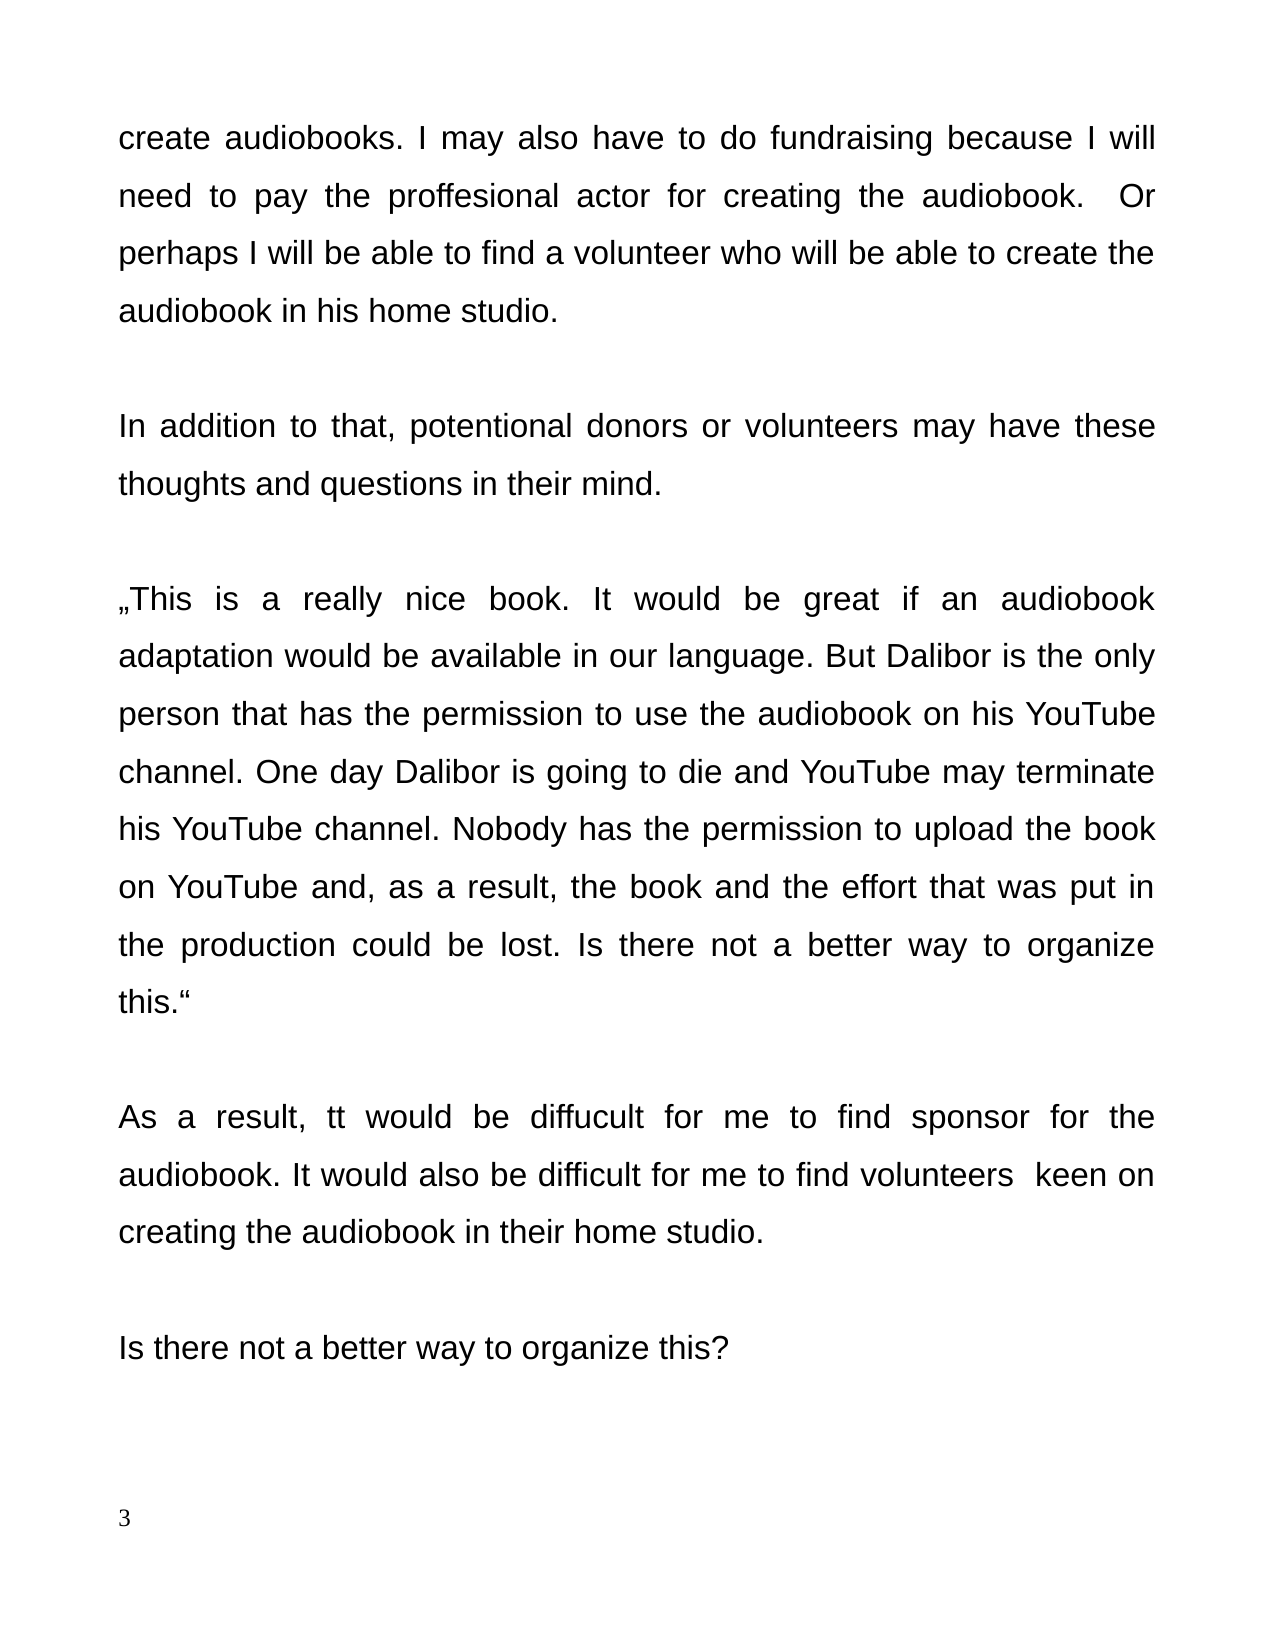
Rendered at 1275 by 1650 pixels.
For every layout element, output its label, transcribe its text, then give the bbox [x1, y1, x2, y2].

text „This is a really nice book. It would be great if an audiobook adaptation would be available in our language. But Dalibor is the only person that has the permission to use the audiobook on his YouTube channel. One day Dalibor is going to die and YouTube may terminate his YouTube channel. Nobody has the permission to upload the book on YouTube and, as a result, the book and the effort that was put in the production could be lost. Is there not a better way to organize this.“ [118, 579, 1157, 1021]
text As a result, tt would be diffucult for me to find sponsor for the audiobook. It would also be difficult for me to find volunteers keen on creating the audiobook in their home studio. [118, 1097, 1157, 1251]
text In addition to that, potentional donors or volunteers may have these thoughts and questions in their mind. [118, 406, 1157, 502]
text create audiobooks. I may also have to do fundraising because I will need to pay the proffesional actor for creating the audiobook. Or perhaps I will be able to find a volunteer who will be able to create the audiobook in his home studio. [118, 118, 1157, 329]
text Is there not a better way to organize this? [118, 1328, 1157, 1366]
